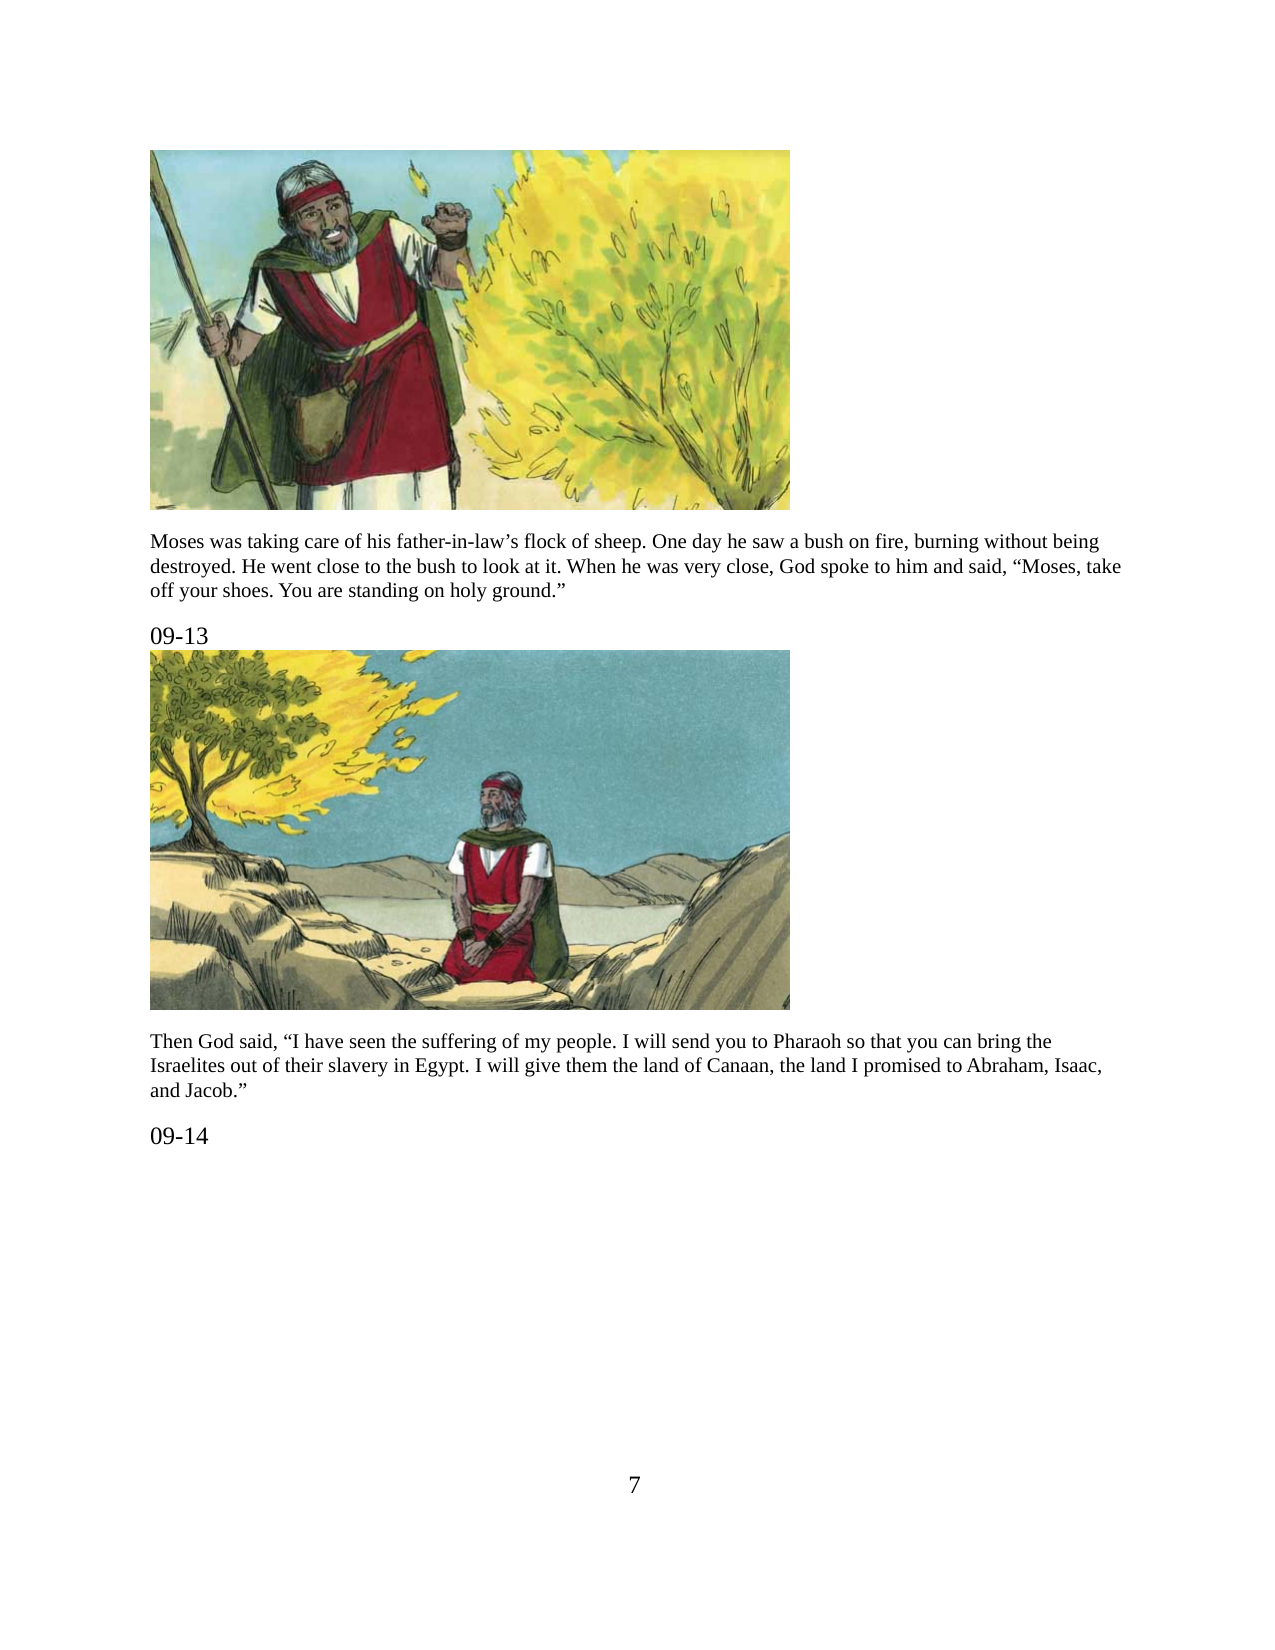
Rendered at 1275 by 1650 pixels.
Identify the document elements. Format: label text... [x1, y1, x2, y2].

picture [150, 150, 790, 510]
text Then God said, “I have seen the suffering of my people. I will send you to Pharaoh so that you can bring the Israelites out of their slavery in Egypt. I will give them the land of Canaan, the land I promised to Abraham, Isaac, and Jacob.” [150, 1029, 1125, 1102]
text Moses was taking care of his father-in-law’s flock of sheep. One day he saw a bush on fire, burning without being destroyed. He went close to the bush to look at it. When he was very close, God spoke to him and said, “Moses, take off your shoes. You are standing on holy ground.” [150, 529, 1125, 602]
picture [150, 650, 790, 1010]
subtitle 09-14 [150, 1121, 1125, 1150]
subtitle 09-13 [150, 621, 1125, 650]
